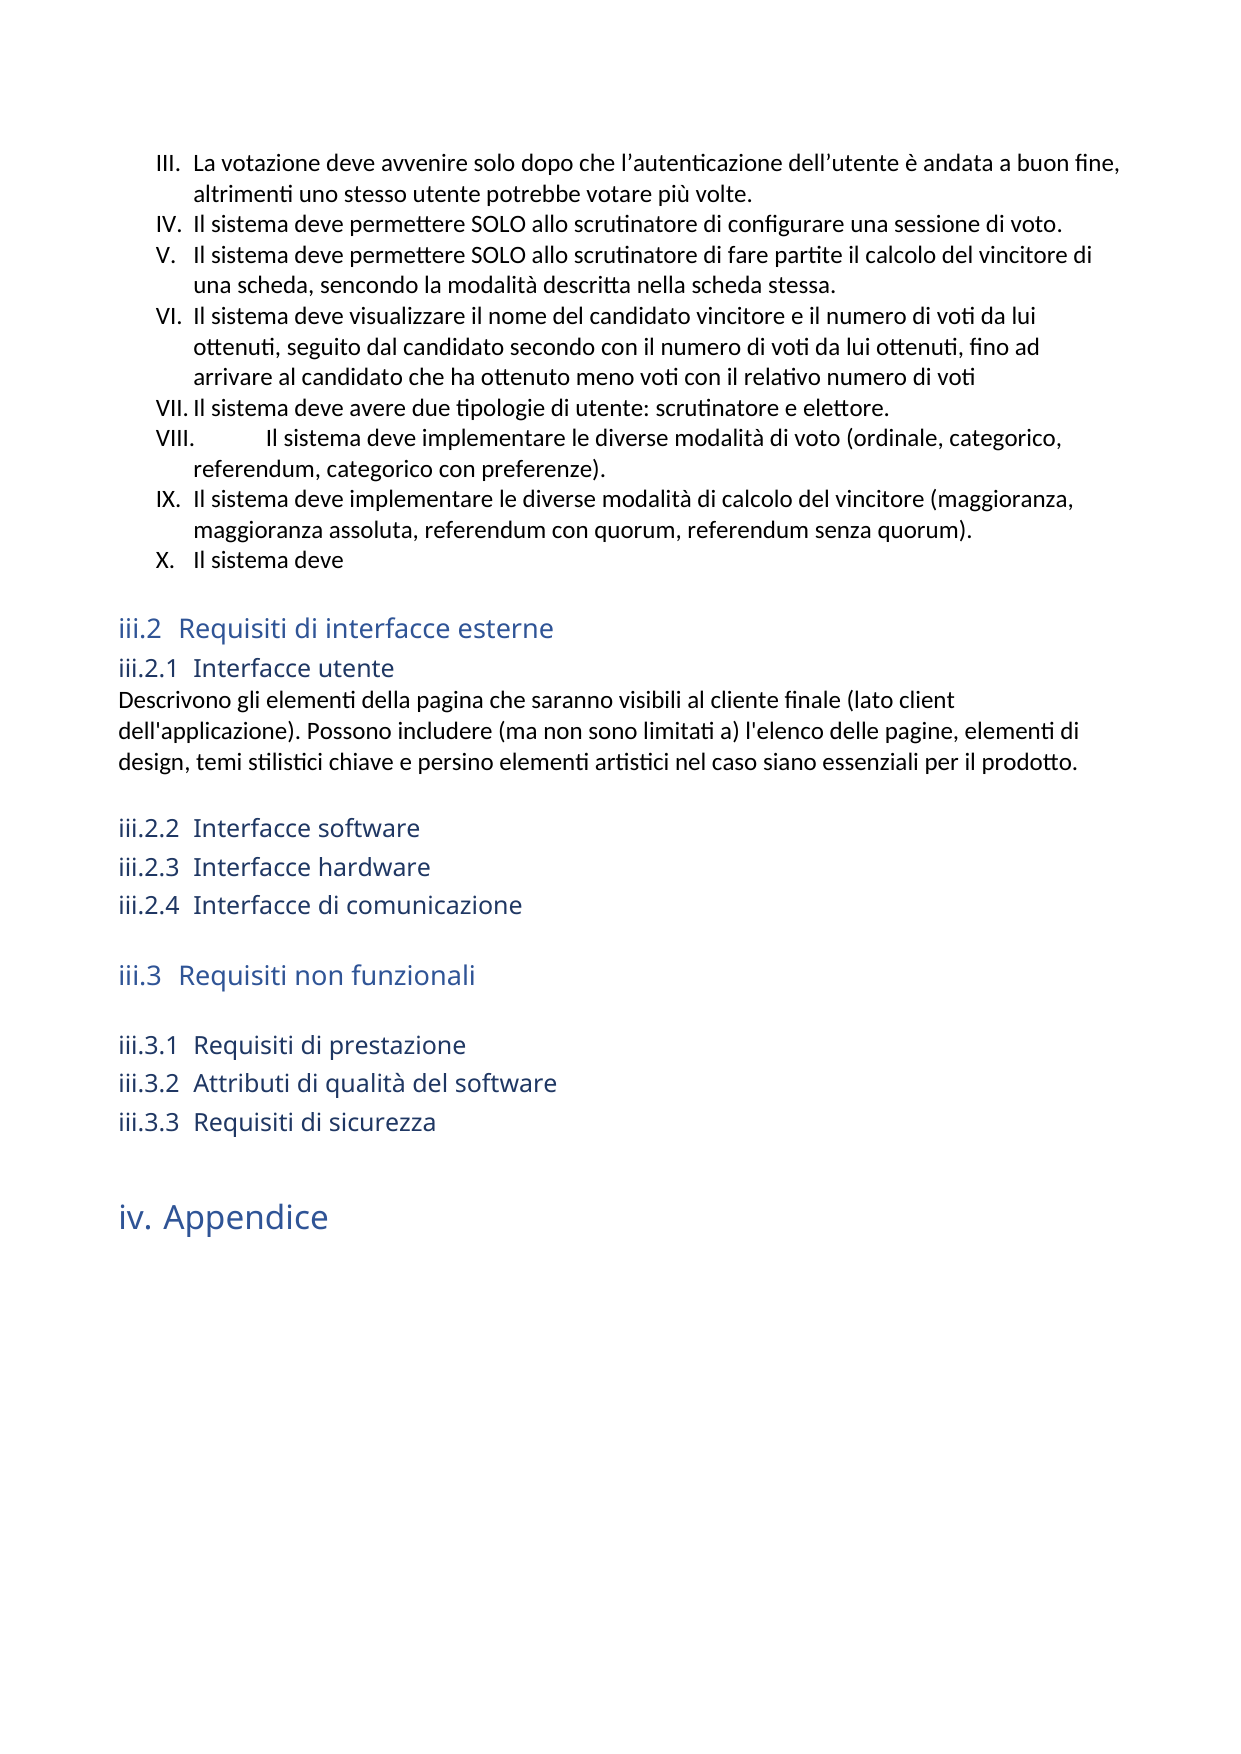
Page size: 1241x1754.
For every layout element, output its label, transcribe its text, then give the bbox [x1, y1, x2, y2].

list Il sistema deve [156, 544, 1122, 575]
subtitle Interfacce hardware [118, 849, 1122, 883]
text Descrivono gli elementi della pagina che saranno visibili al cliente finale (lato client dell'applicazione). Possono includere (ma non sono limitati a) l'elenco delle pagine, elementi di design, temi stilistici chiave e persino elementi artistici nel caso siano essenziali per il prodotto. [118, 685, 1122, 776]
list Il sistema deve visualizzare il nome del candidato vincitore e il numero di voti da lui ottenuti, seguito dal candidato secondo con il numero di voti da lui ottenuti, fino ad arrivare al candidato che ha ottenuto meno voti con il relativo numero di voti [156, 300, 1122, 392]
subtitle Requisiti di prestazione [118, 1028, 1122, 1062]
subtitle Interfacce software [118, 811, 1122, 845]
subtitle Appendice [118, 1194, 1122, 1239]
subtitle Interfacce utente [118, 651, 1122, 685]
list Il sistema deve implementare le diverse modalità di voto (ordinale, categorico, referendum, categorico con preferenze). [156, 422, 1122, 483]
subtitle Requisiti di sicurezza [118, 1104, 1122, 1138]
subtitle Requisiti non funzionali [118, 956, 1122, 993]
list Il sistema deve permettere SOLO allo scrutinatore di configurare una sessione di voto. [156, 209, 1122, 239]
subtitle Attributi di qualità del software [118, 1066, 1122, 1100]
subtitle Requisiti di interfacce esterne [118, 609, 1122, 646]
list La votazione deve avvenire solo dopo che l’autenticazione dell’utente è andata a buon fine, altrimenti uno stesso utente potrebbe votare più volte. [156, 148, 1122, 209]
list Il sistema deve permettere SOLO allo scrutinatore di fare partite il calcolo del vincitore di una scheda, sencondo la modalità descritta nella scheda stessa. [156, 239, 1122, 300]
list Il sistema deve implementare le diverse modalità di calcolo del vincitore (maggioranza, maggioranza assoluta, referendum con quorum, referendum senza quorum). [156, 483, 1122, 544]
subtitle Interfacce di comunicazione [118, 887, 1122, 921]
list Il sistema deve avere due tipologie di utente: scrutinatore e elettore. [156, 392, 1122, 422]
